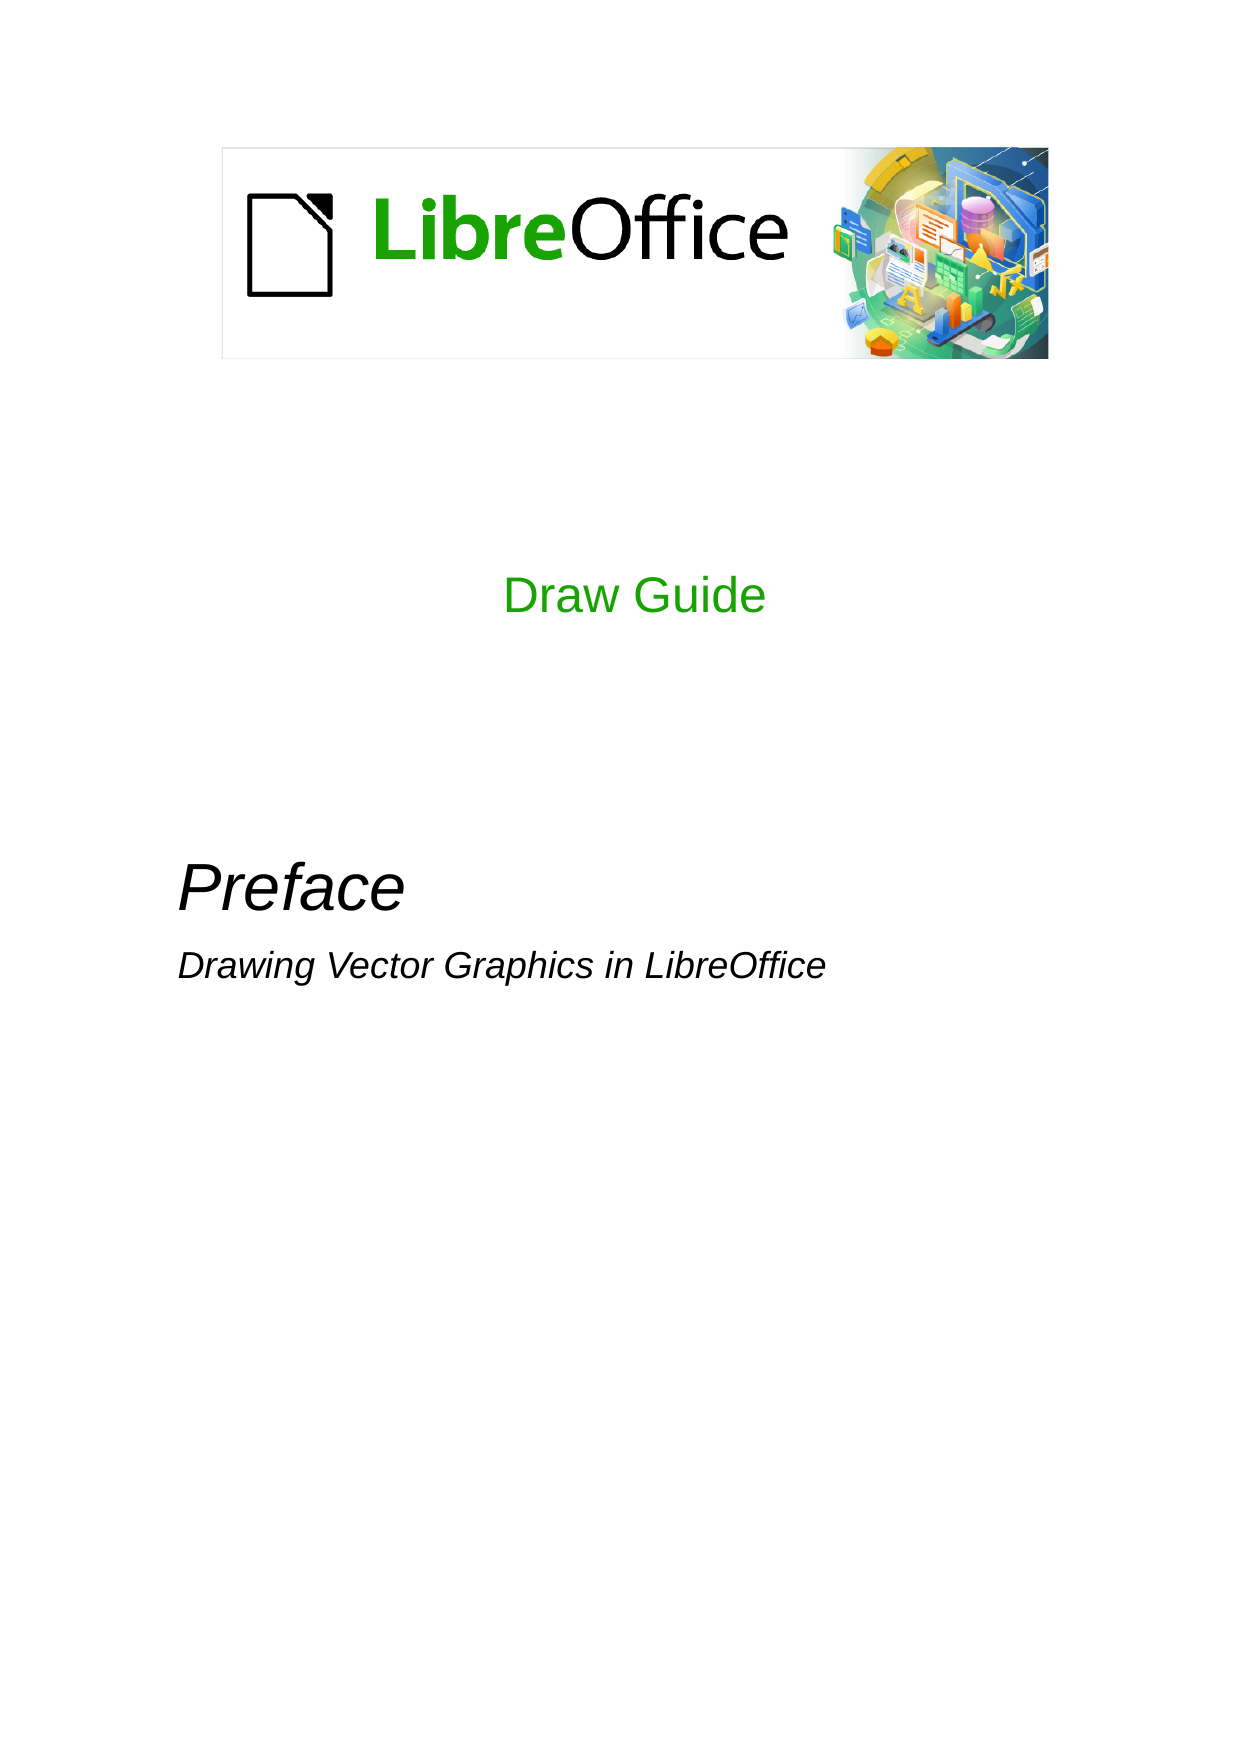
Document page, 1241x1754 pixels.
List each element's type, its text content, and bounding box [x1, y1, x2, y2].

picture [221, 147, 1049, 359]
text Draw Guide [177, 566, 1093, 623]
subtitle Drawing Vector Graphics in LibreOffice [177, 944, 1093, 987]
title Preface [177, 848, 1093, 924]
